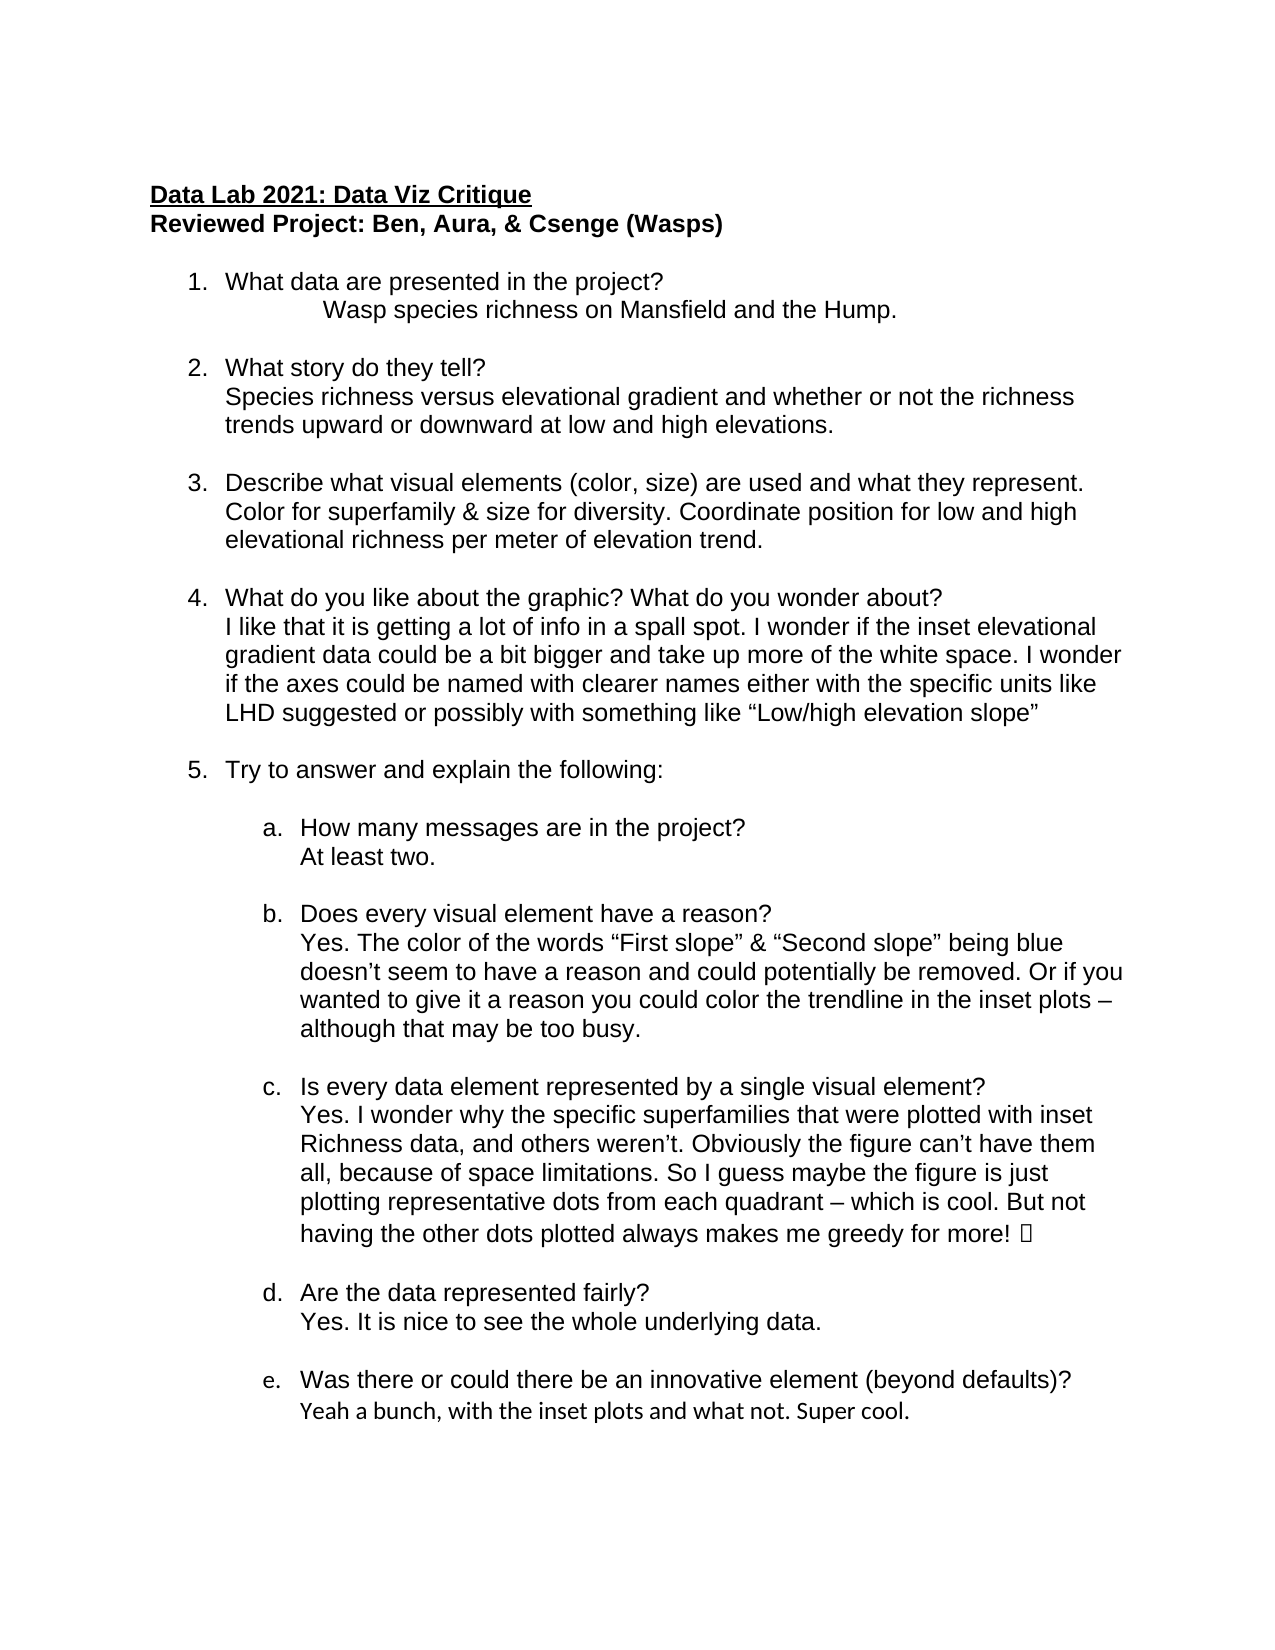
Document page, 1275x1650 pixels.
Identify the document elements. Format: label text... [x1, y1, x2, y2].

list What data are presented in the project? [187, 267, 1125, 296]
list Yes. It is nice to see the whole underlying data. [300, 1307, 1125, 1336]
list What story do they tell? [187, 353, 1125, 382]
list Try to answer and explain the following: [187, 756, 1125, 784]
text Yeah a bunch, with the inset plots and what not. Super cool. [300, 1395, 1125, 1426]
text Data Lab 2021: Data Viz Critique [150, 181, 1125, 209]
text Wasp species richness on Mansfield and the Hump. [150, 296, 1125, 324]
list Describe what visual elements (color, size) are used and what they represent. [187, 468, 1125, 497]
list Are the data represented fairly? [262, 1278, 1125, 1307]
list Species richness versus elevational gradient and whether or not the richness trends upward or downward at low and high elevations. [225, 382, 1125, 439]
text Reviewed Project: Ben, Aura, & Csenge (Wasps) [150, 209, 1125, 238]
list Is every data element represented by a single visual element? [262, 1072, 1125, 1101]
list Yes. The color of the words “First slope” & “Second slope” being blue doesn’t seem to have a reason and could potentially be removed. Or if you wanted to give it a reason you could color the trendline in the inset plots – although that may be too busy. [300, 928, 1125, 1043]
list How many messages are in the project? [262, 813, 1125, 842]
list Was there or could there be an innovative element (beyond defaults)? [262, 1364, 1125, 1395]
list Does every visual element have a reason? [262, 899, 1125, 928]
list At least two. [300, 842, 1125, 871]
list Yes. I wonder why the specific superfamilies that were plotted with inset Richness data, and others weren’t. Obviously the figure can’t have them all, because of space limitations. So I guess maybe the figure is just plotting representative dots from each quadrant – which is cool. But not having the other dots plotted always makes me greedy for more!  [300, 1101, 1125, 1249]
text I like that it is getting a lot of info in a spall spot. I wonder if the inset elevational gradient data could be a bit bigger and take up more of the white space. I wonder if the axes could be named with clearer names either with the specific units like LHD suggested or possibly with something like “Low/high elevation slope” [225, 612, 1125, 727]
text Color for superfamily & size for diversity. Coordinate position for low and high elevational richness per meter of elevation trend. [225, 497, 1125, 554]
list What do you like about the graphic? What do you wonder about? [187, 583, 1125, 612]
